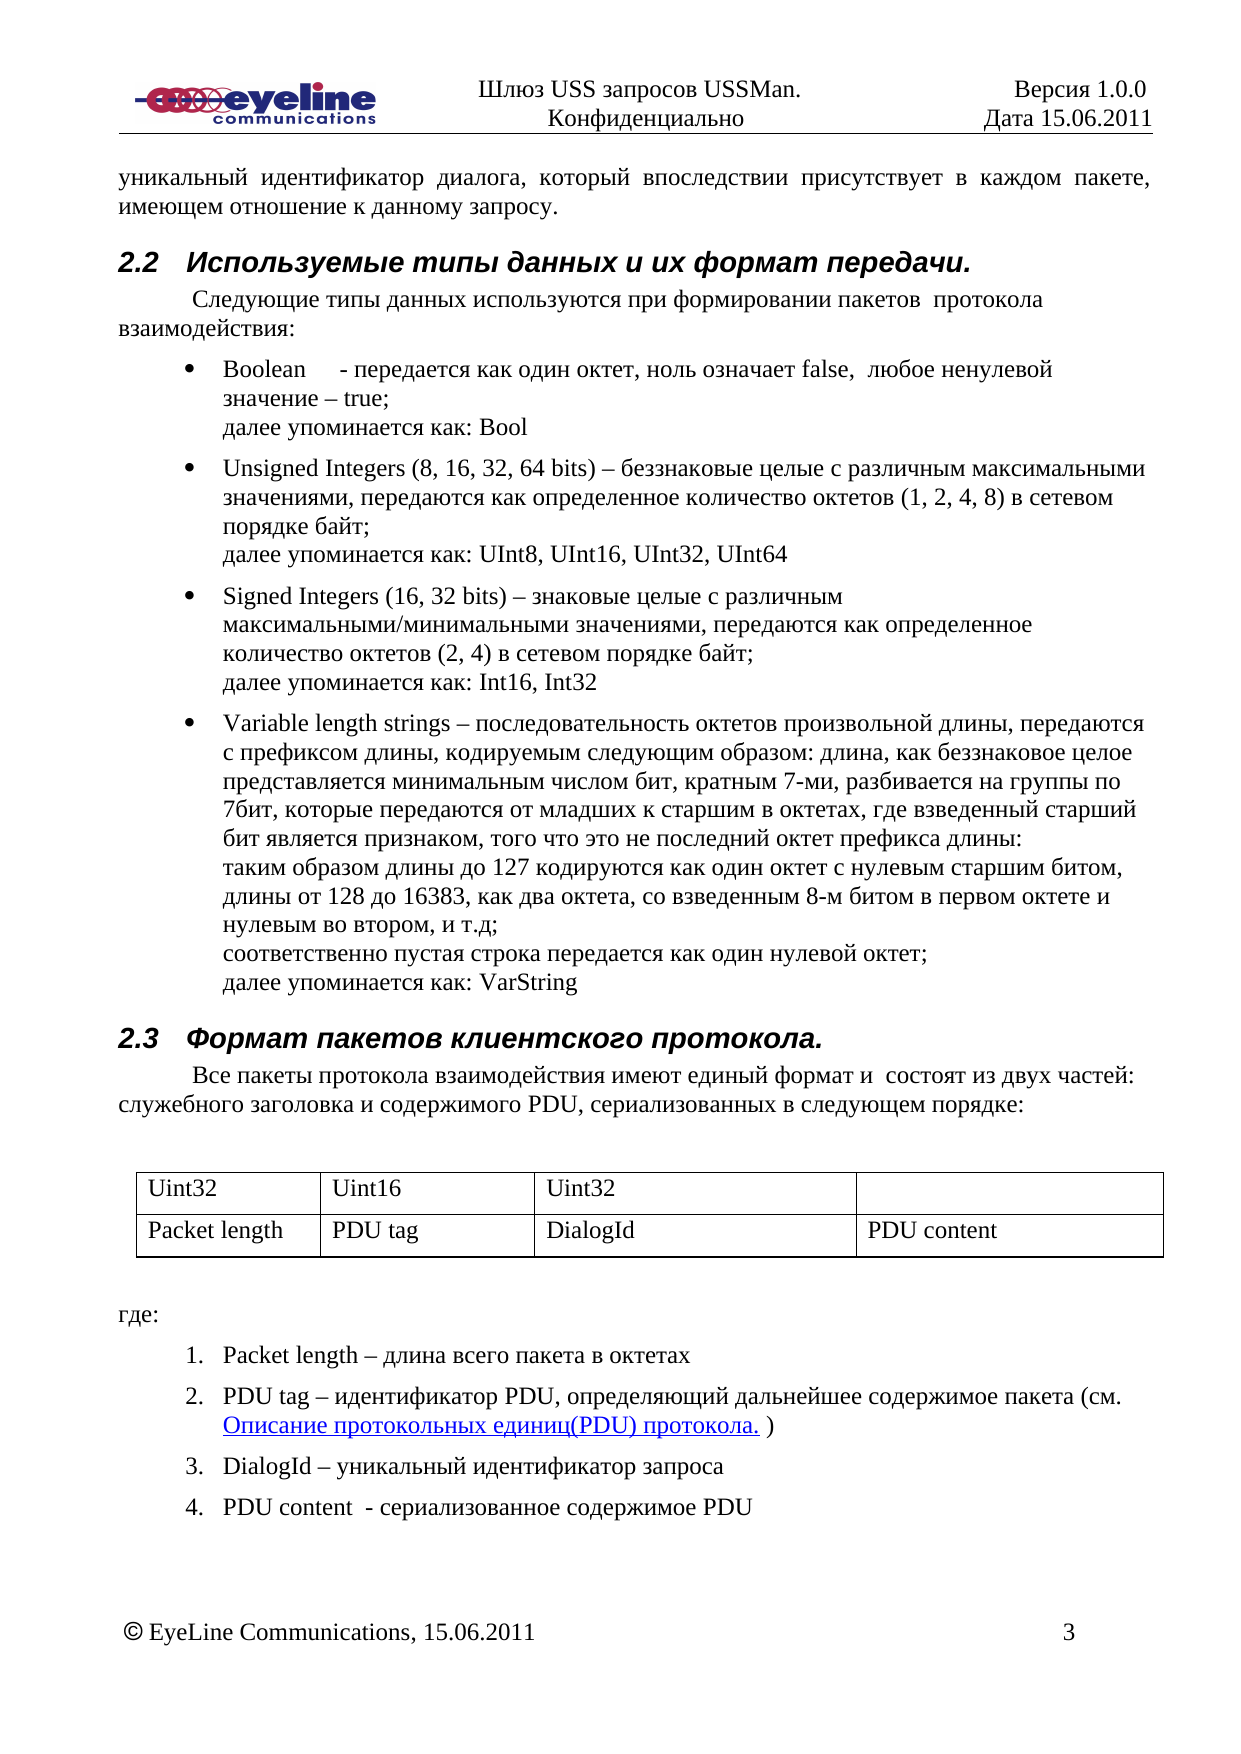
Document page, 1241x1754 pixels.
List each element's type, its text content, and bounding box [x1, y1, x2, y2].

list Variable length strings – последовательность октетов произвольной длины, передаются с префиксом длины, кодируемым следующим образом: длина, как беззнаковое целое представляется минимальным числом бит, кратным 7-ми, разбивается на группы по 7бит, которые передаются от младших к старшим в октетах, где взведенный старший бит является признаком, того что это не последний октет префикса длины: таким образом длины до 127 кодируются как один октет с нулевым старшим битом, длины от 128 до 16383, как два октета, со взведенным 8-м битом в первом октете и нулевым во втором, и т.д; соответственно пустая строка передается как один нулевой октет; далее упоминается как: VarString [185, 708, 1152, 996]
list PDU content - сериализованное содержимое PDU [185, 1492, 1152, 1521]
table_cell Packet length [137, 1215, 320, 1256]
table_cell DialogId [535, 1215, 856, 1256]
subtitle Формат пакетов клиентского протокола. [118, 1021, 1152, 1054]
text где: [118, 1299, 1152, 1327]
list Packet length – длина всего пакета в октетах [185, 1340, 1152, 1369]
table_header Uint32 [137, 1173, 320, 1214]
subtitle Используемые типы данных и их формат передачи. [118, 245, 1152, 278]
picture [135, 82, 376, 124]
list Unsigned Integers (8, 16, 32, 64 bits) – беззнаковые целые с различным максимальными значениями, передаются как определенное количество октетов (1, 2, 4, 8) в сетевом порядке байт; далее упоминается как: UInt8, UInt16, UInt32, UInt64 [185, 453, 1152, 568]
list PDU tag – идентификатор PDU, определяющий дальнейшее содержимое пакета (см. Описание протокольных единиц(PDU) протокола. ) [185, 1381, 1152, 1439]
text уникальный идентификатор диалога, который впоследствии присутствует в каждом пакете, имеющем отношение к данному запросу. [118, 162, 1152, 220]
text Следующие типы данных используются при формировании пакетов протокола взаимодействия: [118, 284, 1152, 342]
list Boolean - передается как один октет, ноль означает false, любое ненулевой значение – true; далее упоминается как: Bool [185, 354, 1152, 441]
table_cell PDU tag [321, 1215, 534, 1256]
list DialogId – уникальный идентификатор запроса [185, 1451, 1152, 1480]
table_header Uint16 [321, 1173, 534, 1214]
table_header [857, 1173, 1163, 1214]
table_cell PDU content [857, 1215, 1163, 1256]
text Все пакеты протокола взаимодействия имеют единый формат и состоят из двух частей: служебного заголовка и содержимого PDU, сериализованных в следующем порядке: [118, 1061, 1152, 1118]
table_header Uint32 [535, 1173, 856, 1214]
list Signed Integers (16, 32 bits) – знаковые целые с различным максимальными/минимальными значениями, передаются как определенное количество октетов (2, 4) в сетевом порядке байт; далее упоминается как: Int16, Int32 [185, 581, 1152, 696]
